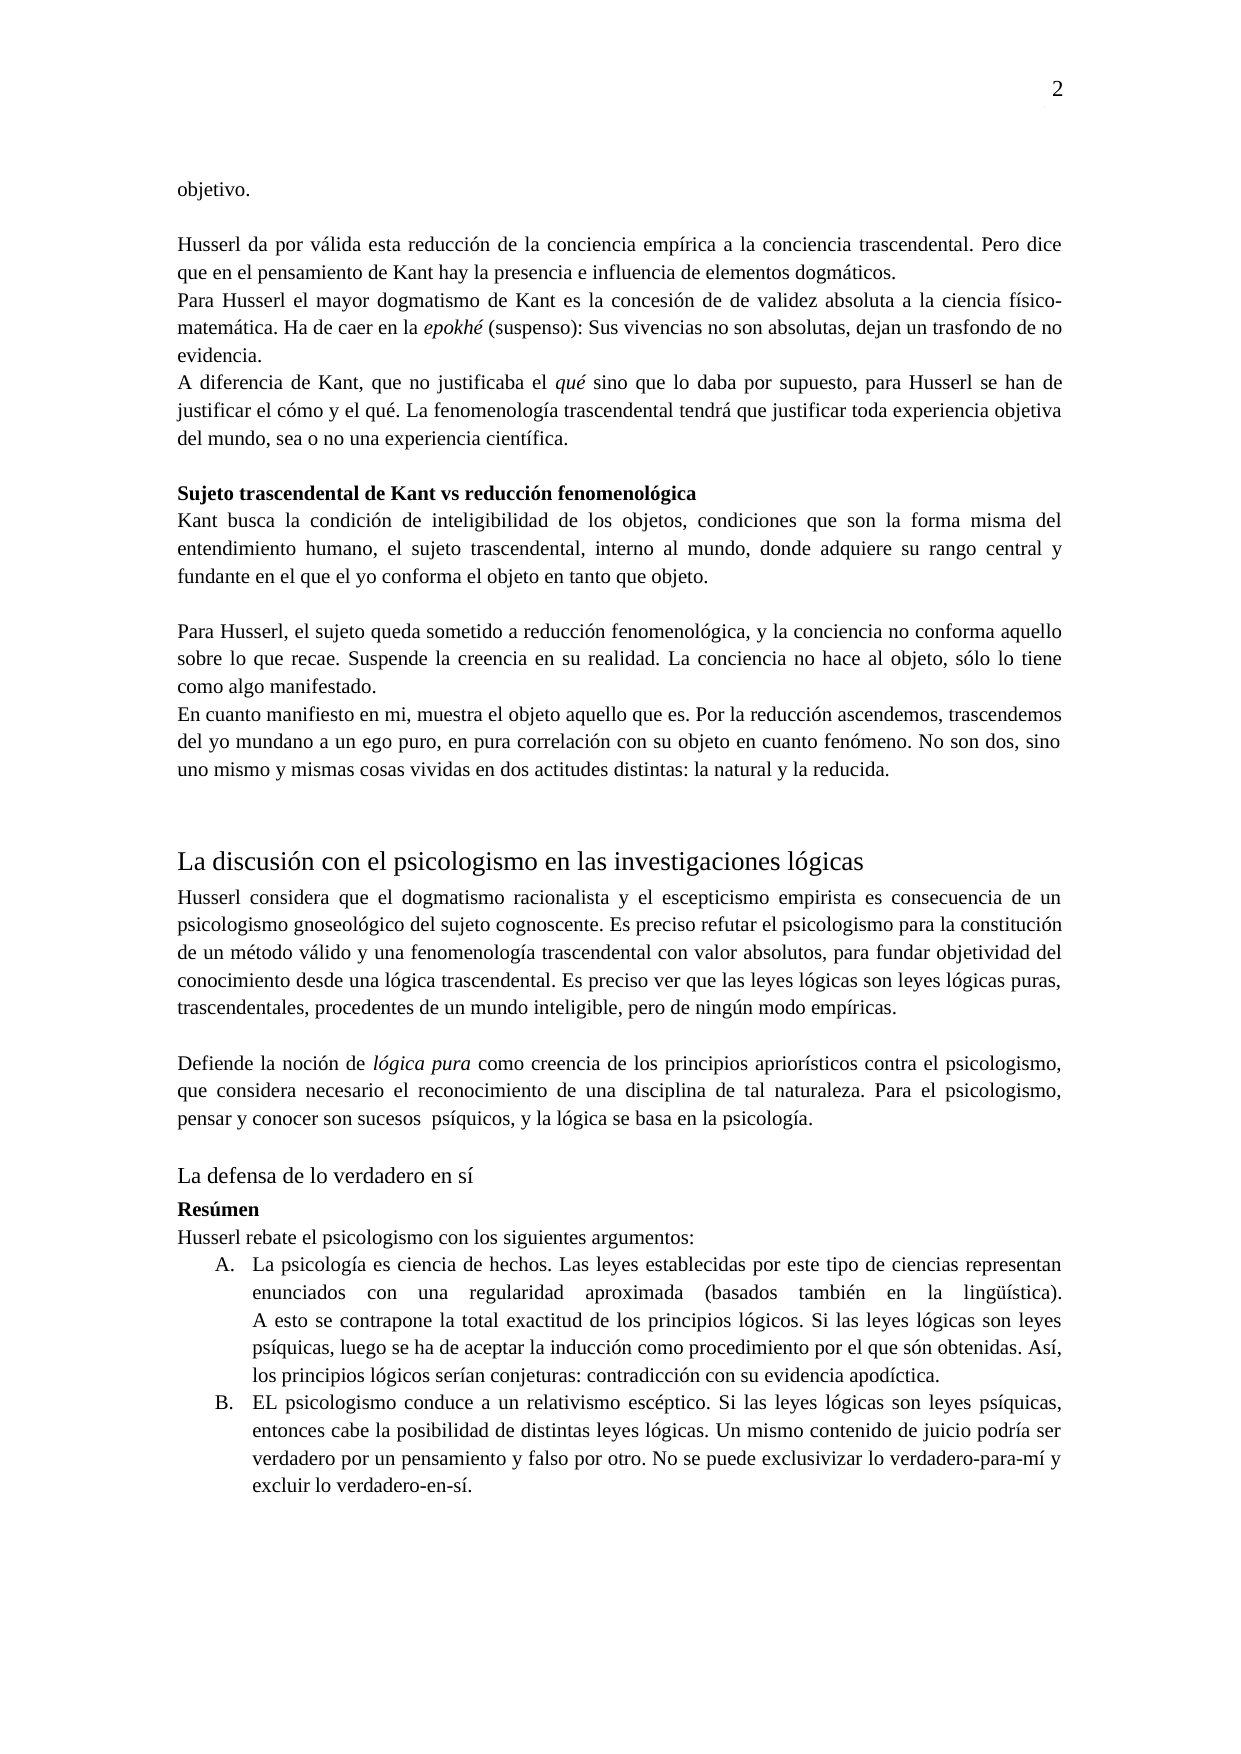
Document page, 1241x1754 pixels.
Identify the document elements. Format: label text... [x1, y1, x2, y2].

list EL psicologismo conduce a un relativismo escéptico. Si las leyes lógicas son leyes psíquicas, entonces cabe la posibilidad de distintas leyes lógicas. Un mismo contenido de juicio podría ser verdadero por un pensamiento y falso por otro. No se puede exclusivizar lo verdadero-para-mí y excluir lo verdadero-en-sí. [214, 1390, 1063, 1497]
text Resúmen [177, 1197, 1063, 1221]
text Sujeto trascendental de Kant vs reducción fenomenológica [177, 481, 1063, 505]
subtitle La defensa de lo verdadero en sí [177, 1162, 1063, 1189]
list La psicología es ciencia de hechos. Las leyes establecidas por este tipo de ciencias representan enunciados con una regularidad aproximada (basados también en la lingüística). A esto se contrapone la total exactitud de los principios lógicos. Si las leyes lógicas son leyes psíquicas, luego se ha de aceptar la inducción como procedimiento por el que són obtenidas. Así, los principios lógicos serían conjeturas: contradicción con su evidencia apodíctica. [214, 1252, 1063, 1387]
text Para Husserl, el sujeto queda sometido a reducción fenomenológica, y la conciencia no conforma aquello sobre lo que recae. Suspende la creencia en su realidad. La conciencia no hace al objeto, sólo lo tiene como algo manifestado. [177, 619, 1063, 698]
text Husserl da por válida esta reducción de la conciencia empírica a la conciencia trascendental. Pero dice que en el pensamiento de Kant hay la presencia e influencia de elementos dogmáticos. [177, 232, 1063, 284]
text Husserl considera que el dogmatismo racionalista y el escepticismo empirista es consecuencia de un psicologismo gnoseológico del sujeto cognoscente. Es preciso refutar el psicologismo para la constitución de un método válido y una fenomenología trascendental con valor absolutos, para fundar objetividad del conocimiento desde una lógica trascendental. Es preciso ver que las leyes lógicas son leyes lógicas puras, trascendentales, procedentes de un mundo inteligible, pero de ningún modo empíricas. [177, 885, 1063, 1019]
text Defiende la noción de lógica pura como creencia de los principios apriorísticos contra el psicologismo, que considera necesario el reconocimiento de una disciplina de tal naturaleza. Para el psicologismo, pensar y conocer son sucesos psíquicos, y la lógica se basa en la psicología. [177, 1050, 1063, 1130]
text En cuanto manifiesto en mi, muestra el objeto aquello que es. Por la reducción ascendemos, trascendemos del yo mundano a un ego puro, en pura correlación con su objeto en cuanto fenómeno. No son dos, sino uno mismo y mismas cosas vividas en dos actitudes distintas: la natural y la reducida. [177, 702, 1063, 781]
text Kant busca la condición de inteligibilidad de los objetos, condiciones que son la forma misma del entendimiento humano, el sujeto trascendental, interno al mundo, donde adquiere su rango central y fundante en el que el yo conforma el objeto en tanto que objeto. [177, 508, 1063, 588]
subtitle La discusión con el psicologismo en las investigaciones lógicas [177, 845, 1063, 876]
text A diferencia de Kant, que no justificaba el qué sino que lo daba por supuesto, para Husserl se han de justificar el cómo y el qué. La fenomenología trascendental tendrá que justificar toda experiencia objetiva del mundo, sea o no una experiencia científica. [177, 370, 1063, 449]
text Husserl rebate el psicologismo con los siguientes argumentos: [177, 1225, 1063, 1249]
text Para Husserl el mayor dogmatismo de Kant es la concesión de de validez absoluta a la ciencia físico-matemática. Ha de caer en la epokhé (suspenso): Sus vivencias no son absolutas, dejan un trasfondo de no evidencia. [177, 287, 1063, 367]
text objetivo. [177, 177, 1063, 201]
